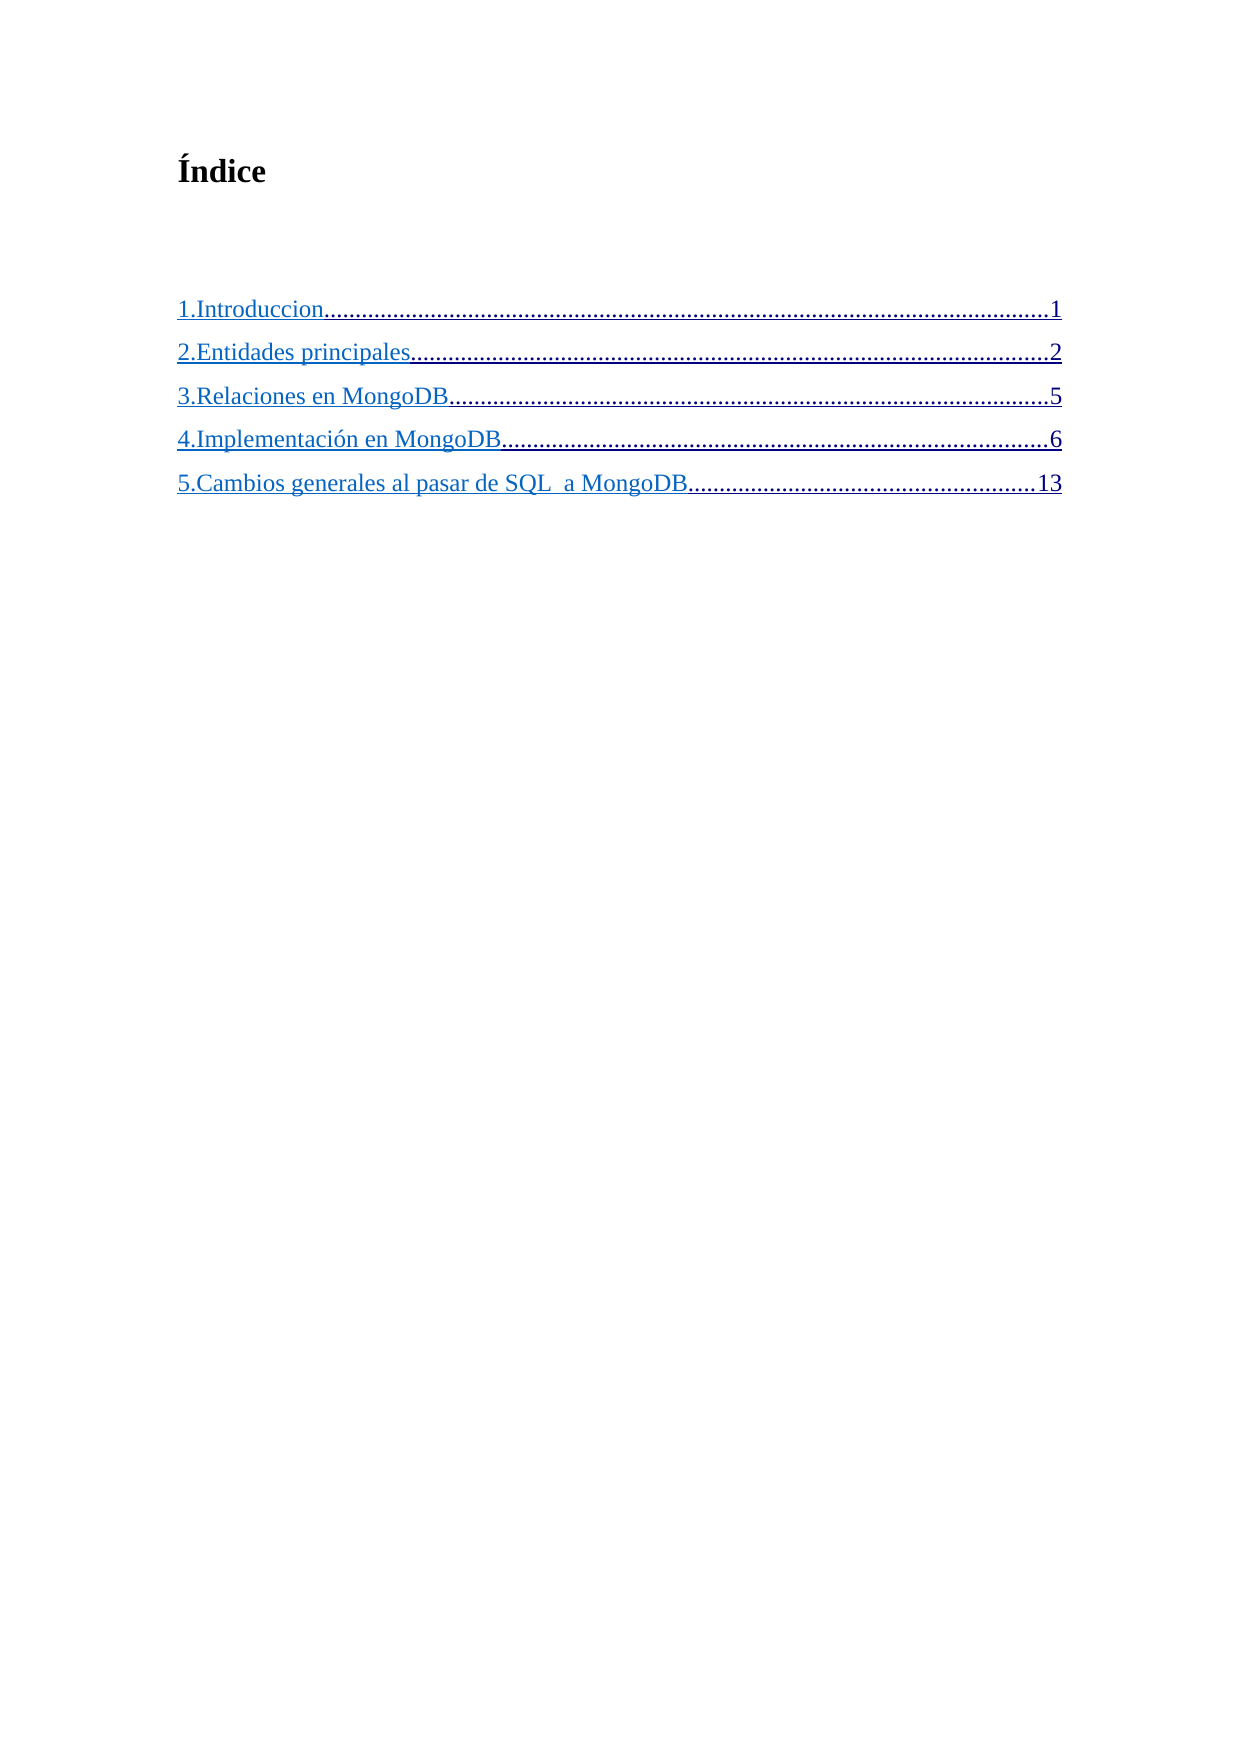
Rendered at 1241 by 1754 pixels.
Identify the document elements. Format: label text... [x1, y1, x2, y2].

text 1.Introduccion 1 [177, 294, 1063, 323]
text Índice [177, 152, 1063, 190]
text 5.Cambios generales al pasar de SQL a MongoDB 13 [177, 468, 1063, 496]
text 3.Relaciones en MongoDB 5 [177, 381, 1063, 409]
text 2.Entidades principales 2 [177, 337, 1063, 366]
text 4.Implementación en MongoDB 6 [177, 424, 1063, 453]
